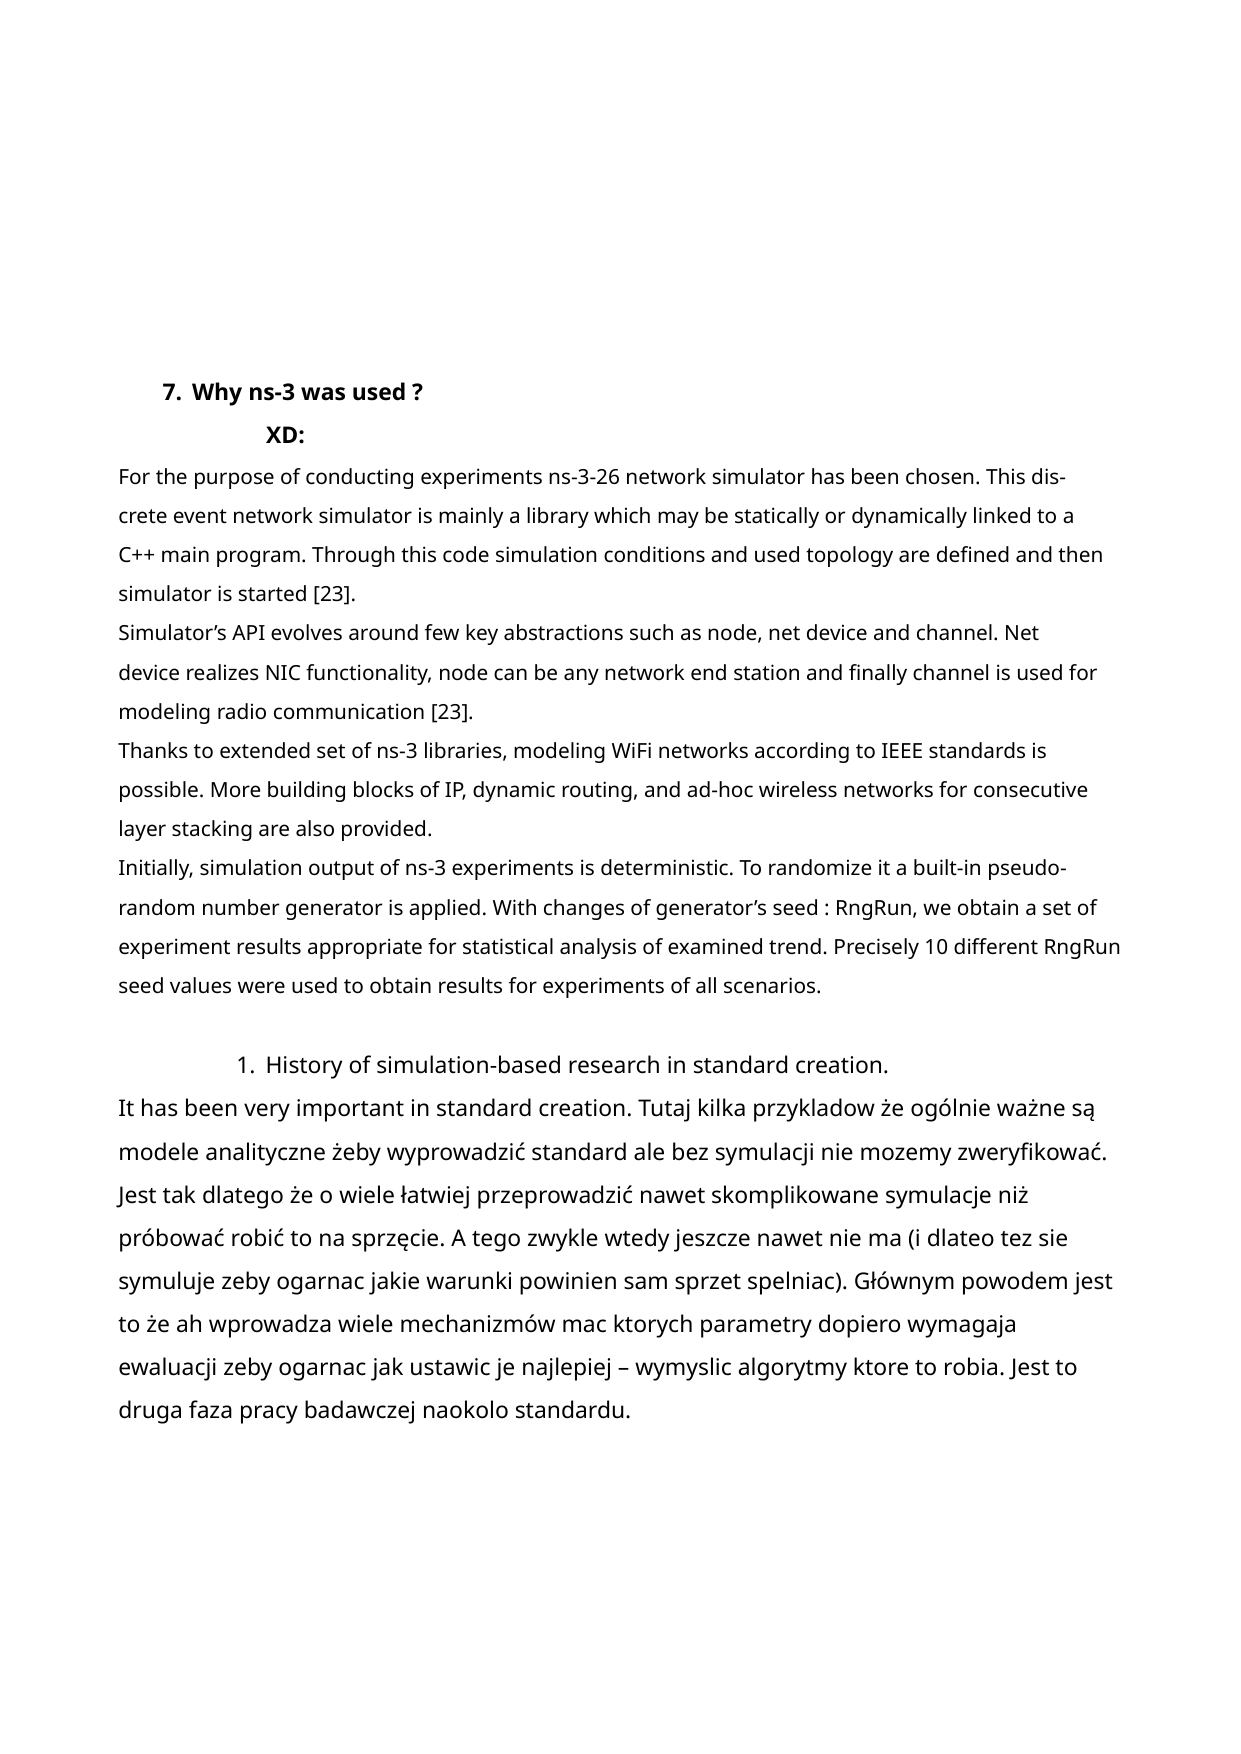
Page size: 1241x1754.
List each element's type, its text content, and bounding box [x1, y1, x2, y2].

list Why ns-3 was used ? [162, 376, 1122, 407]
text Thanks to extended set of ns-3 libraries, modeling WiFi networks according to IEEE standards is [118, 736, 1122, 764]
text C++ main program. Through this code simulation conditions and used topology are defined and then [118, 540, 1122, 568]
text device realizes NIC functionality, node can be any network end station and finally channel is used for [118, 658, 1122, 686]
text It has been very important in standard creation. Tutaj kilka przykladow że ogólnie ważne są modele analityczne żeby wyprowadzić standard ale bez symulacji nie mozemy zweryfikować. [118, 1092, 1122, 1167]
list History of simulation-based research in standard creation. [236, 1049, 1122, 1081]
text random number generator is applied. With changes of generator’s seed : RngRun, we obtain a set of [118, 893, 1122, 921]
text seed values were used to obtain results for experiments of all scenarios. [118, 971, 1122, 999]
text crete event network simulator is mainly a library which may be statically or dynamically linked to a [118, 501, 1122, 529]
text For the purpose of conducting experiments ns-3-26 network simulator has been chosen. This dis- [118, 462, 1122, 490]
text modeling radio communication [23]. [118, 697, 1122, 725]
text Simulator’s API evolves around few key abstractions such as node, net device and channel. Net [118, 618, 1122, 647]
text Jest tak dlatego że o wiele łatwiej przeprowadzić nawet skomplikowane symulacje niż próbować robić to na sprzęcie. A tego zwykle wtedy jeszcze nawet nie ma (i dlateo tez sie symuluje zeby ogarnac jakie warunki powinien sam sprzet spelniac). Głównym powodem jest to że ah wprowadza wiele mechanizmów mac ktorych parametry dopiero wymagaja ewaluacji zeby ogarnac jak ustawic je najlepiej – wymyslic algorytmy ktore to robia. Jest to druga faza pracy badawczej naokolo standardu. [118, 1179, 1122, 1426]
text experiment results appropriate for statistical analysis of examined trend. Precisely 10 different RngRun [118, 932, 1122, 960]
text simulator is started [23]. [118, 579, 1122, 608]
text layer stacking are also provided. [118, 814, 1122, 843]
text possible. More building blocks of IP, dynamic routing, and ad-hoc wireless networks for consecutive [118, 775, 1122, 803]
text Initially, simulation output of ns-3 experiments is deterministic. To randomize it a built-in pseudo- [118, 853, 1122, 882]
text XD: [118, 419, 1122, 450]
